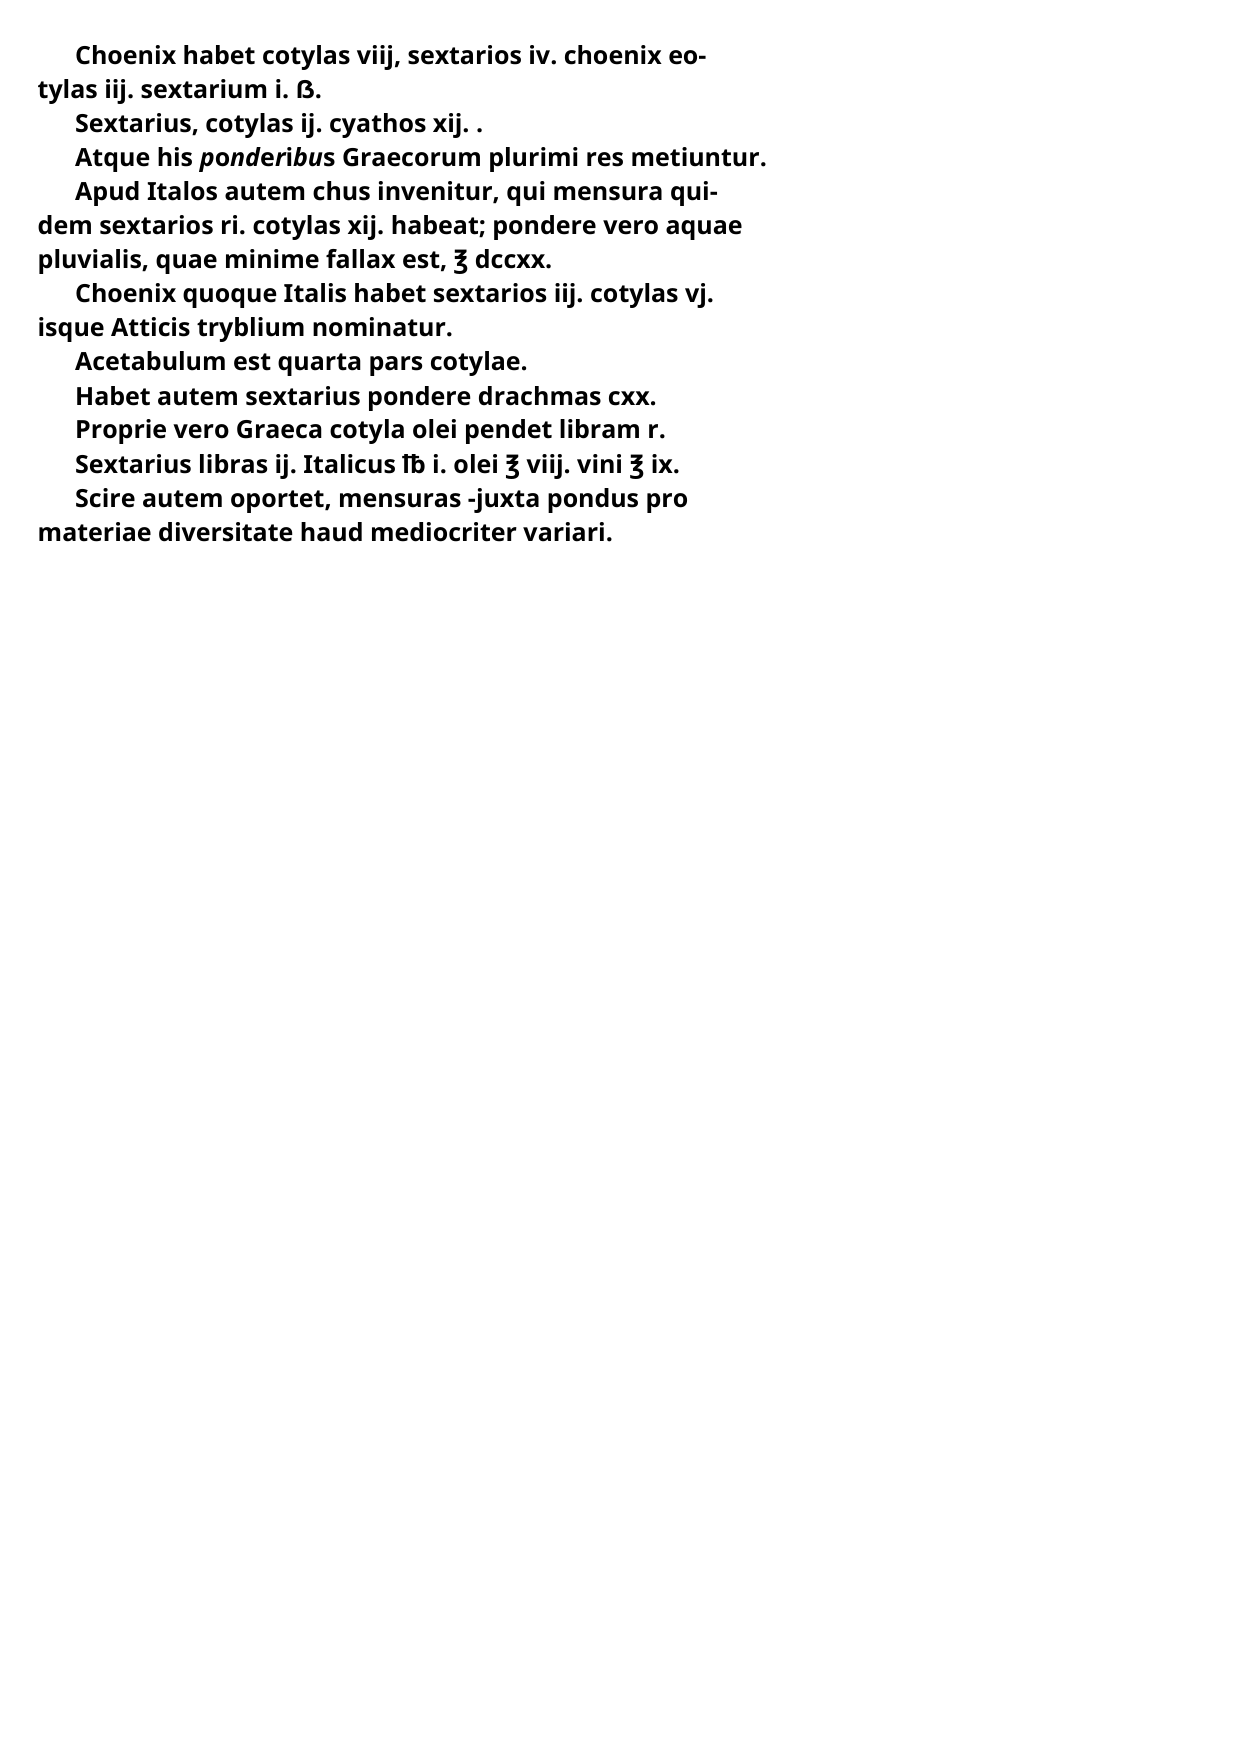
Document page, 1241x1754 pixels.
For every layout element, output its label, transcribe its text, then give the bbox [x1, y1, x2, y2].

text Scire autem oportet, mensuras -juxta pondus pro materiae diversitate haud mediocriter variari. [37, 480, 1203, 548]
text Atque his ponderibus Graecorum plurimi res metiuntur. [37, 140, 1203, 174]
text Apud Italos autem chus invenitur, qui mensura qui- dem sextarios ri. cotylas xij. habeat; pondere vero aquae pluvialis, quae minime fallax est, ℥ dccxx. [37, 174, 1203, 276]
text Habet autem sextarius pondere drachmas cxx. [37, 378, 1203, 412]
text Sextarius, cotylas ij. cyathos xij. . [37, 106, 1203, 140]
text Acetabulum est quarta pars cotylae. [37, 344, 1203, 378]
text Choenix quoque Italis habet sextarios iij. cotylas vj. isque Atticis tryblium nominatur. [37, 276, 1203, 344]
text Sextarius libras ij. Italicus ℔ i. olei ℥ viij. vini ℥ ix. [37, 446, 1203, 480]
text Proprie vero Graeca cotyla olei pendet libram r. [37, 412, 1203, 446]
text Choenix habet cotylas viij, sextarios iv. choenix eo- tylas iij. sextarium i. ẞ. [37, 37, 1203, 106]
